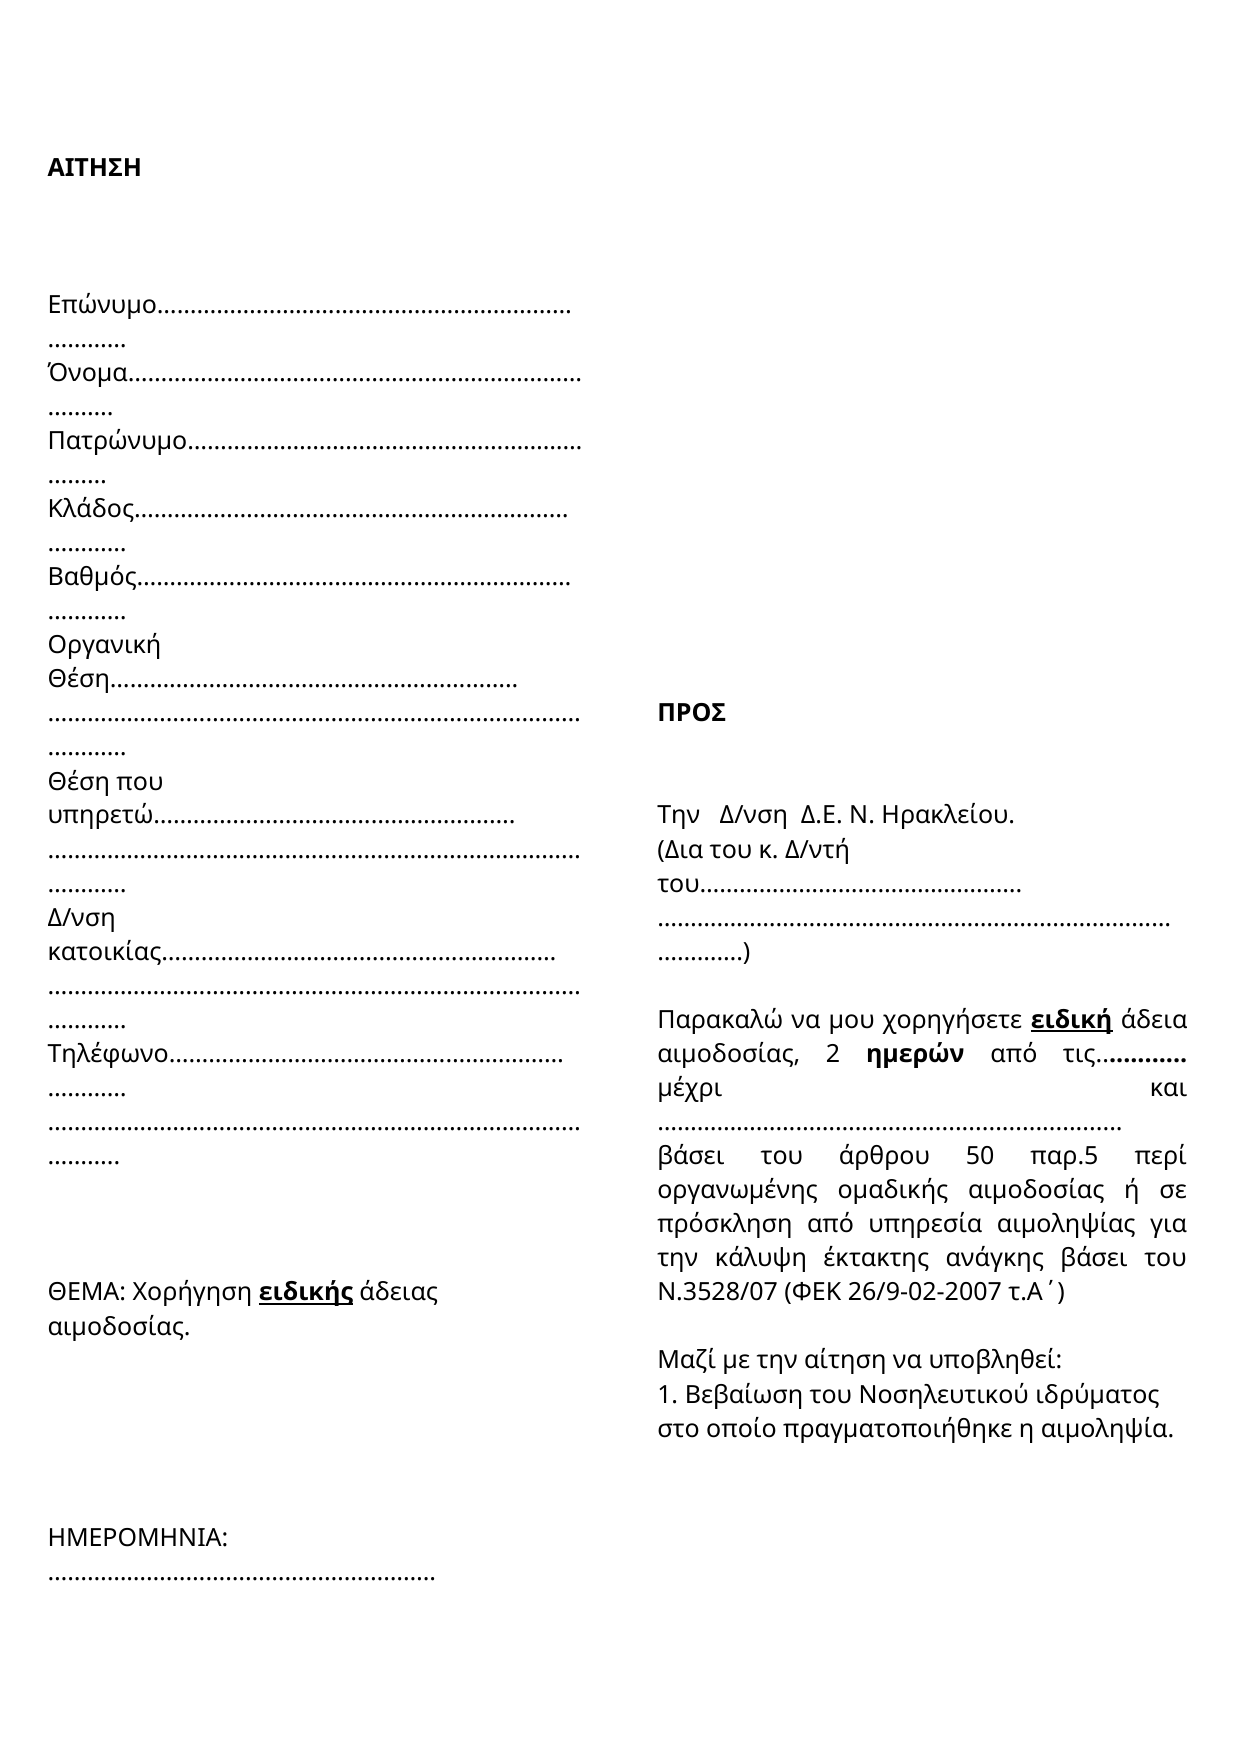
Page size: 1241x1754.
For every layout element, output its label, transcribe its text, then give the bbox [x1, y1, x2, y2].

text Παρακαλώ να μου χορηγήσετε ειδική άδεια αιμοδοσίας, 2 ημερών από τις............. μέχρι και ……………………………..................................... βάσει του άρθρου 50 παρ.5 περί οργανωμένης ομαδικής αιμοδοσίας ή σε πρόσκληση από υπηρεσία αιμοληψίας για την κάλυψη έκτακτης ανάγκης βάσει του Ν.3528/07 (ΦΕΚ 26/9-02-2007 τ.Α΄) [657, 1002, 1187, 1308]
text Κλάδος…………………………………………………………………… [47, 491, 583, 559]
text ΑΙΤΗΣΗ [47, 150, 583, 218]
text Όνομα……………………………………………………………………. [47, 354, 583, 422]
text ΗΜΕΡΟΜΗΝΙΑ:………………………………………………….. [47, 1520, 583, 1588]
text ………………………………………………………………………………… [47, 831, 583, 899]
text Την Δ/νση Δ.Ε. Ν. Ηρακλείου. [657, 797, 1187, 831]
text Επώνυμο………………………………………………………………… [47, 286, 583, 354]
text Πατρώνυμο…………………………………………………………… [47, 422, 583, 491]
text Μαζί με την αίτηση να υποβληθεί: [657, 1342, 1187, 1376]
text ……………………………………………………………………………….) [657, 899, 1187, 967]
text ΘΕΜΑ: Χορήγηση ειδικής άδειας αιμοδοσίας. [47, 1274, 583, 1342]
text 1. Βεβαίωση του Νοσηλευτικού ιδρύματος στο οποίο πραγματοποιήθηκε η αιμοληψία. [657, 1376, 1187, 1444]
text (Δια του κ. Δ/ντή του…………………………………………. [657, 831, 1187, 899]
text Οργανική Θέση…………………………………………………….. [47, 627, 583, 695]
text ΠΡΟΣ [657, 695, 1187, 729]
text ………………………………………………………………………………… [47, 695, 583, 763]
text Δ/νση κατοικίας…………………………………………………… [47, 899, 583, 967]
text Θέση που υπηρετώ………………………………………………. [47, 763, 583, 831]
text Βαθμός…………………………………………………………………… [47, 559, 583, 627]
text ……………………………………………………………………………….. [47, 1104, 583, 1172]
text ………………………………………………………………………………… [47, 967, 583, 1036]
text Τηλέφωνο……………………………………………………………… [47, 1036, 583, 1104]
